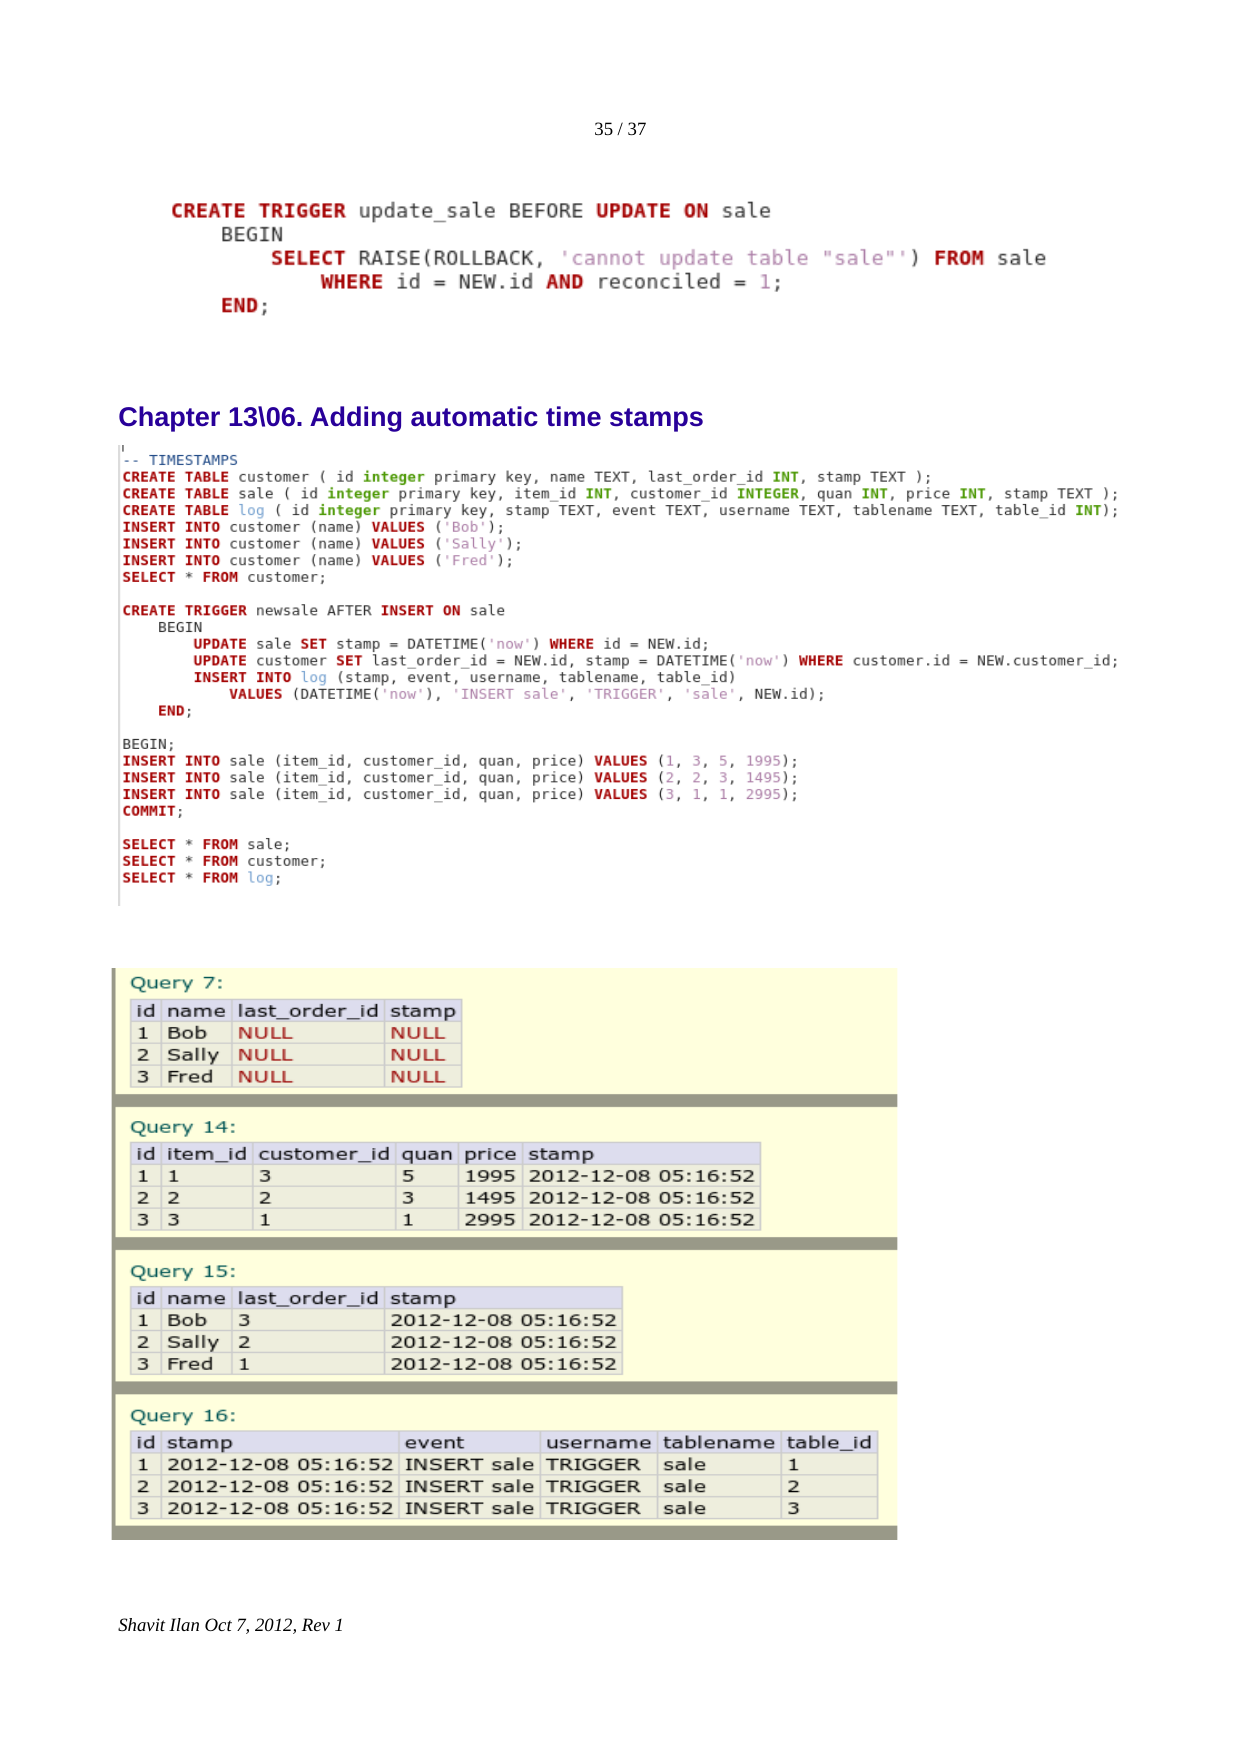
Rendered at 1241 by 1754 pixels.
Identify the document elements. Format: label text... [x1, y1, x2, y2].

picture [168, 192, 1072, 333]
picture [111, 968, 898, 1540]
picture [118, 445, 1123, 906]
subtitle Chapter 13\06. Adding automatic time stamps [118, 401, 1122, 433]
